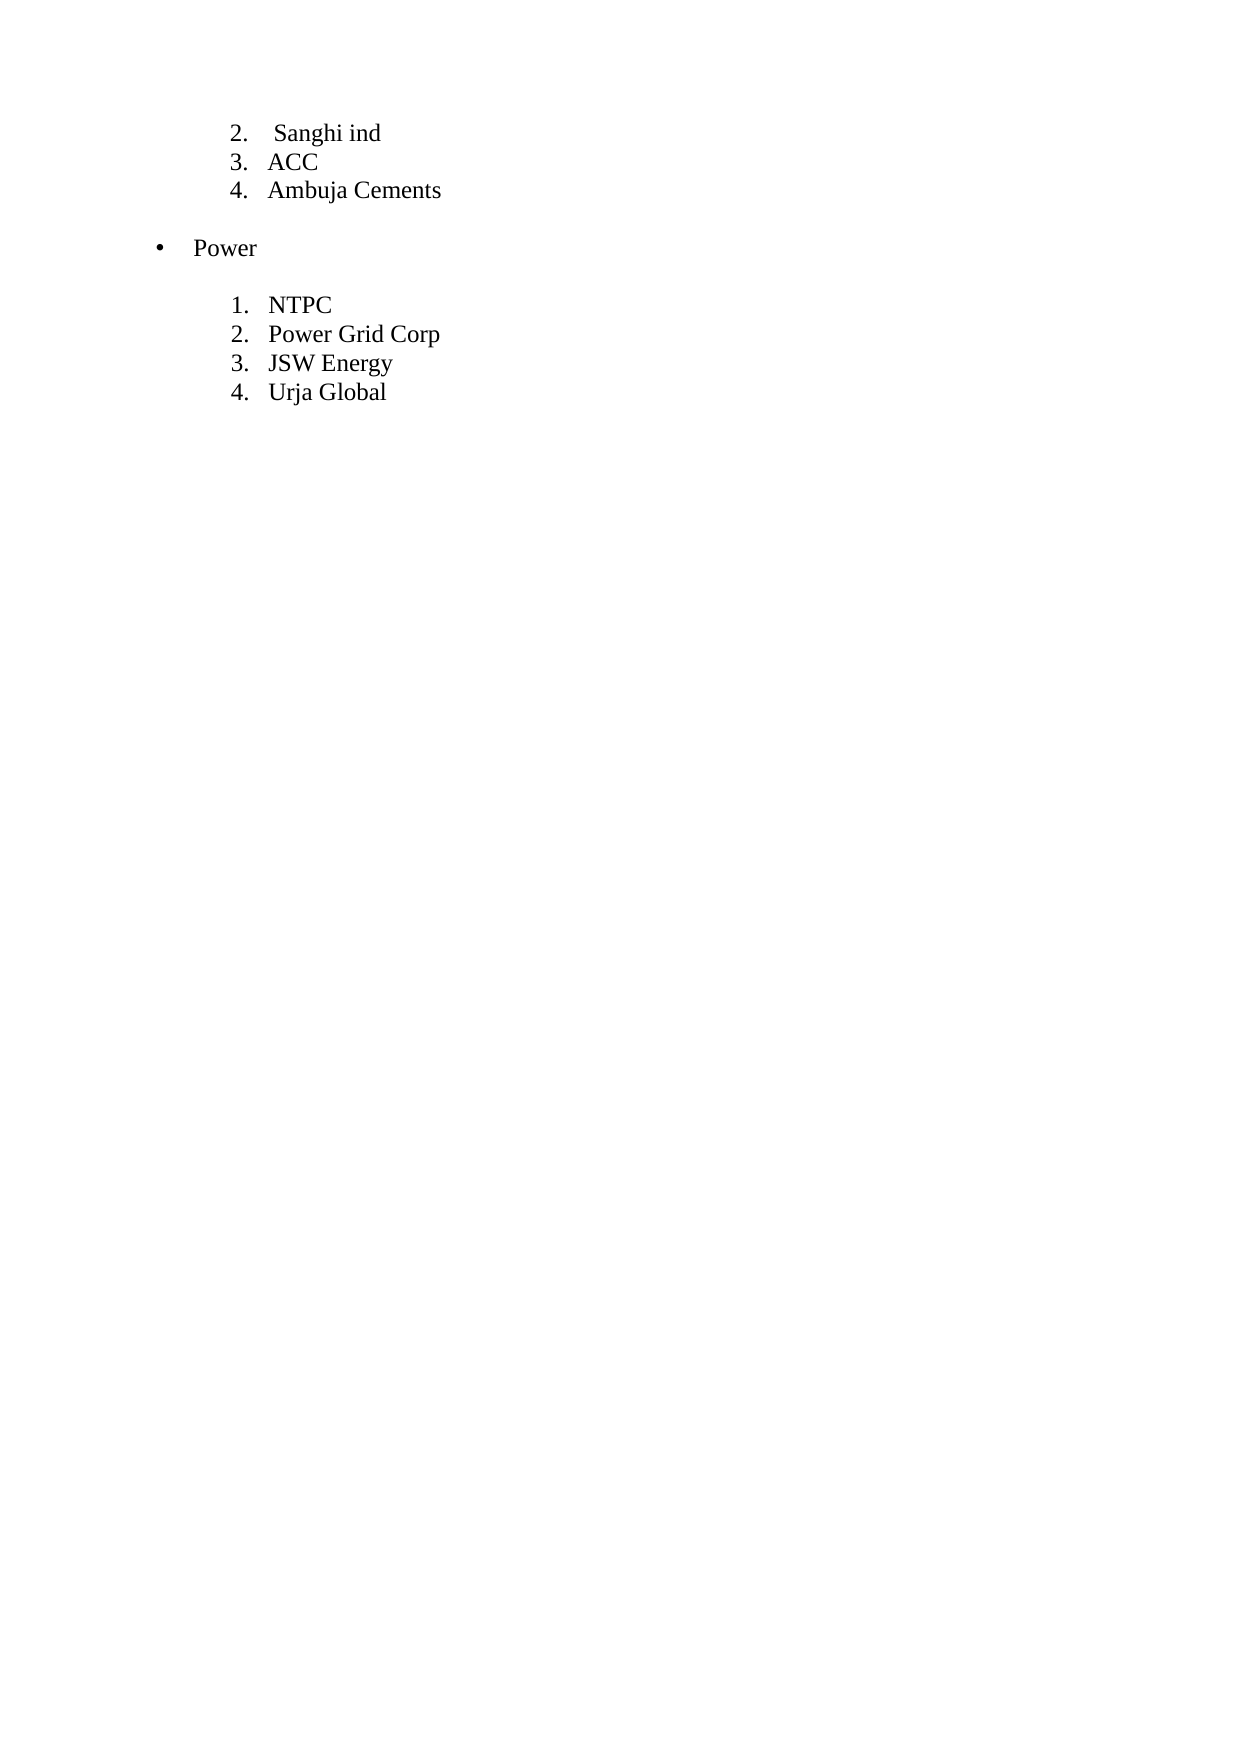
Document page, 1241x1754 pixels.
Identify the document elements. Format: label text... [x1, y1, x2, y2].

list Urja Global [231, 377, 1122, 406]
list Power [156, 233, 1122, 262]
list NTPC [231, 291, 1122, 319]
list ACC [229, 147, 1122, 176]
list Power Grid Corp [231, 319, 1122, 348]
list JSW Energy [231, 348, 1122, 377]
list Ambuja Cements [229, 176, 1122, 204]
list Sanghi ind [229, 118, 1122, 147]
